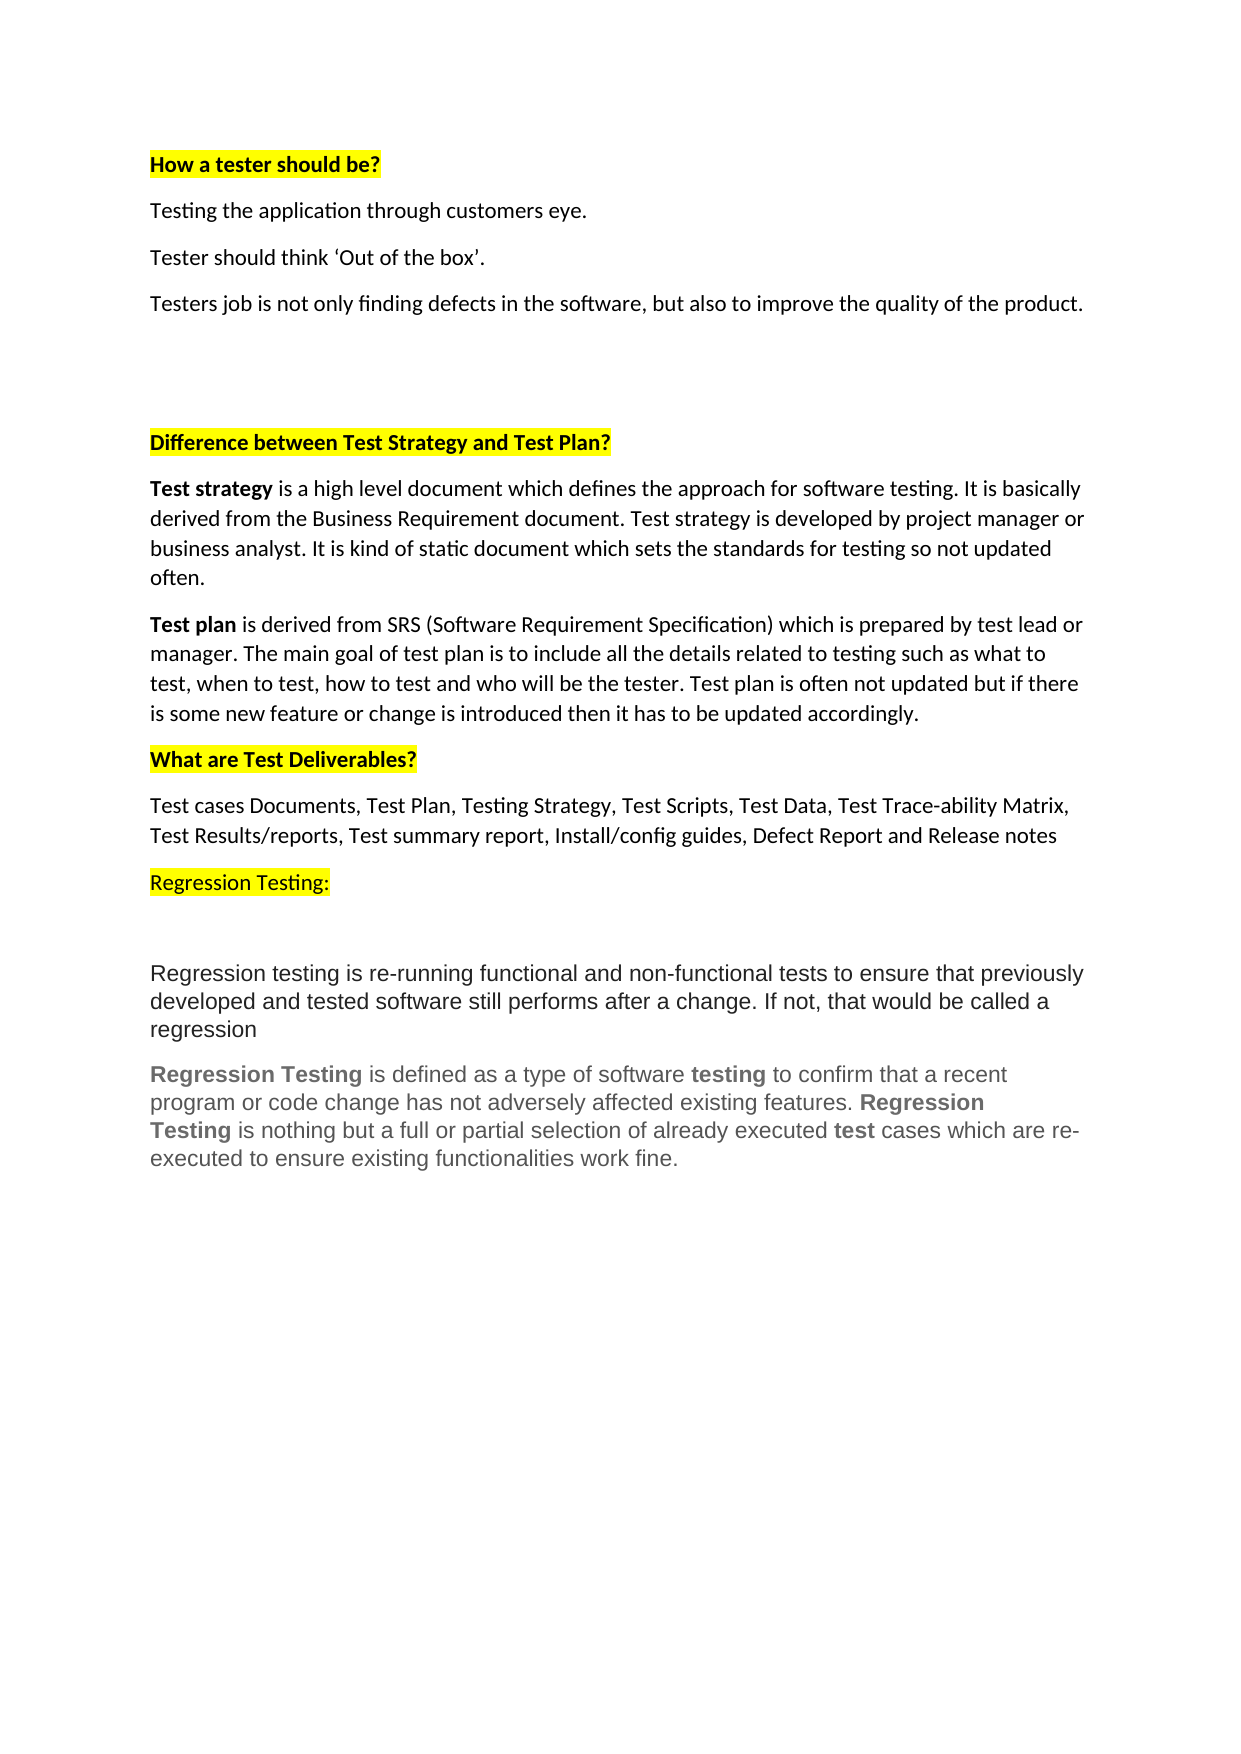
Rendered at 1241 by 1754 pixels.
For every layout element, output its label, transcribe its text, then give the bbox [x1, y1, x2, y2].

text Test strategy is a high level document which defines the approach for software testing. It is basically derived from the Business Requirement document. Test strategy is developed by project manager or business analyst. It is kind of static document which sets the standards for testing so not updated often. [150, 474, 1090, 592]
text Testing the application through customers eye. [150, 196, 1090, 224]
text Test cases Documents, Test Plan, Testing Strategy, Test Scripts, Test Data, Test Trace-ability Matrix, Test Results/reports, Test summary report, Install/config guides, Defect Report and Release notes [150, 792, 1090, 849]
text Testers job is not only finding defects in the software, but also to improve the quality of the product. [150, 289, 1090, 317]
text Difference between Test Strategy and Test Plan? [150, 428, 1090, 456]
text How a tester should be? [150, 150, 1090, 178]
text Tester should think ‘Out of the box’. [150, 243, 1090, 271]
text Regression Testing: [150, 868, 1090, 896]
text Regression Testing is defined as a type of software testing to confirm that a recent program or code change has not adversely affected existing features. Regression Testing is nothing but a full or partial selection of already executed test cases which are re-executed to ensure existing functionalities work fine. [150, 1061, 1090, 1171]
text Regression testing is re-running functional and non-functional tests to ensure that previously developed and tested software still performs after a change. If not, that would be called a regression [150, 960, 1090, 1043]
text Test plan is derived from SRS (Software Requirement Specification) which is prepared by test lead or manager. The main goal of test plan is to include all the details related to testing such as what to test, when to test, how to test and who will be the tester. Test plan is often not updated but if there is some new feature or change is introduced then it has to be updated accordingly. [150, 610, 1090, 727]
text What are Test Deliverables? [150, 745, 1090, 773]
